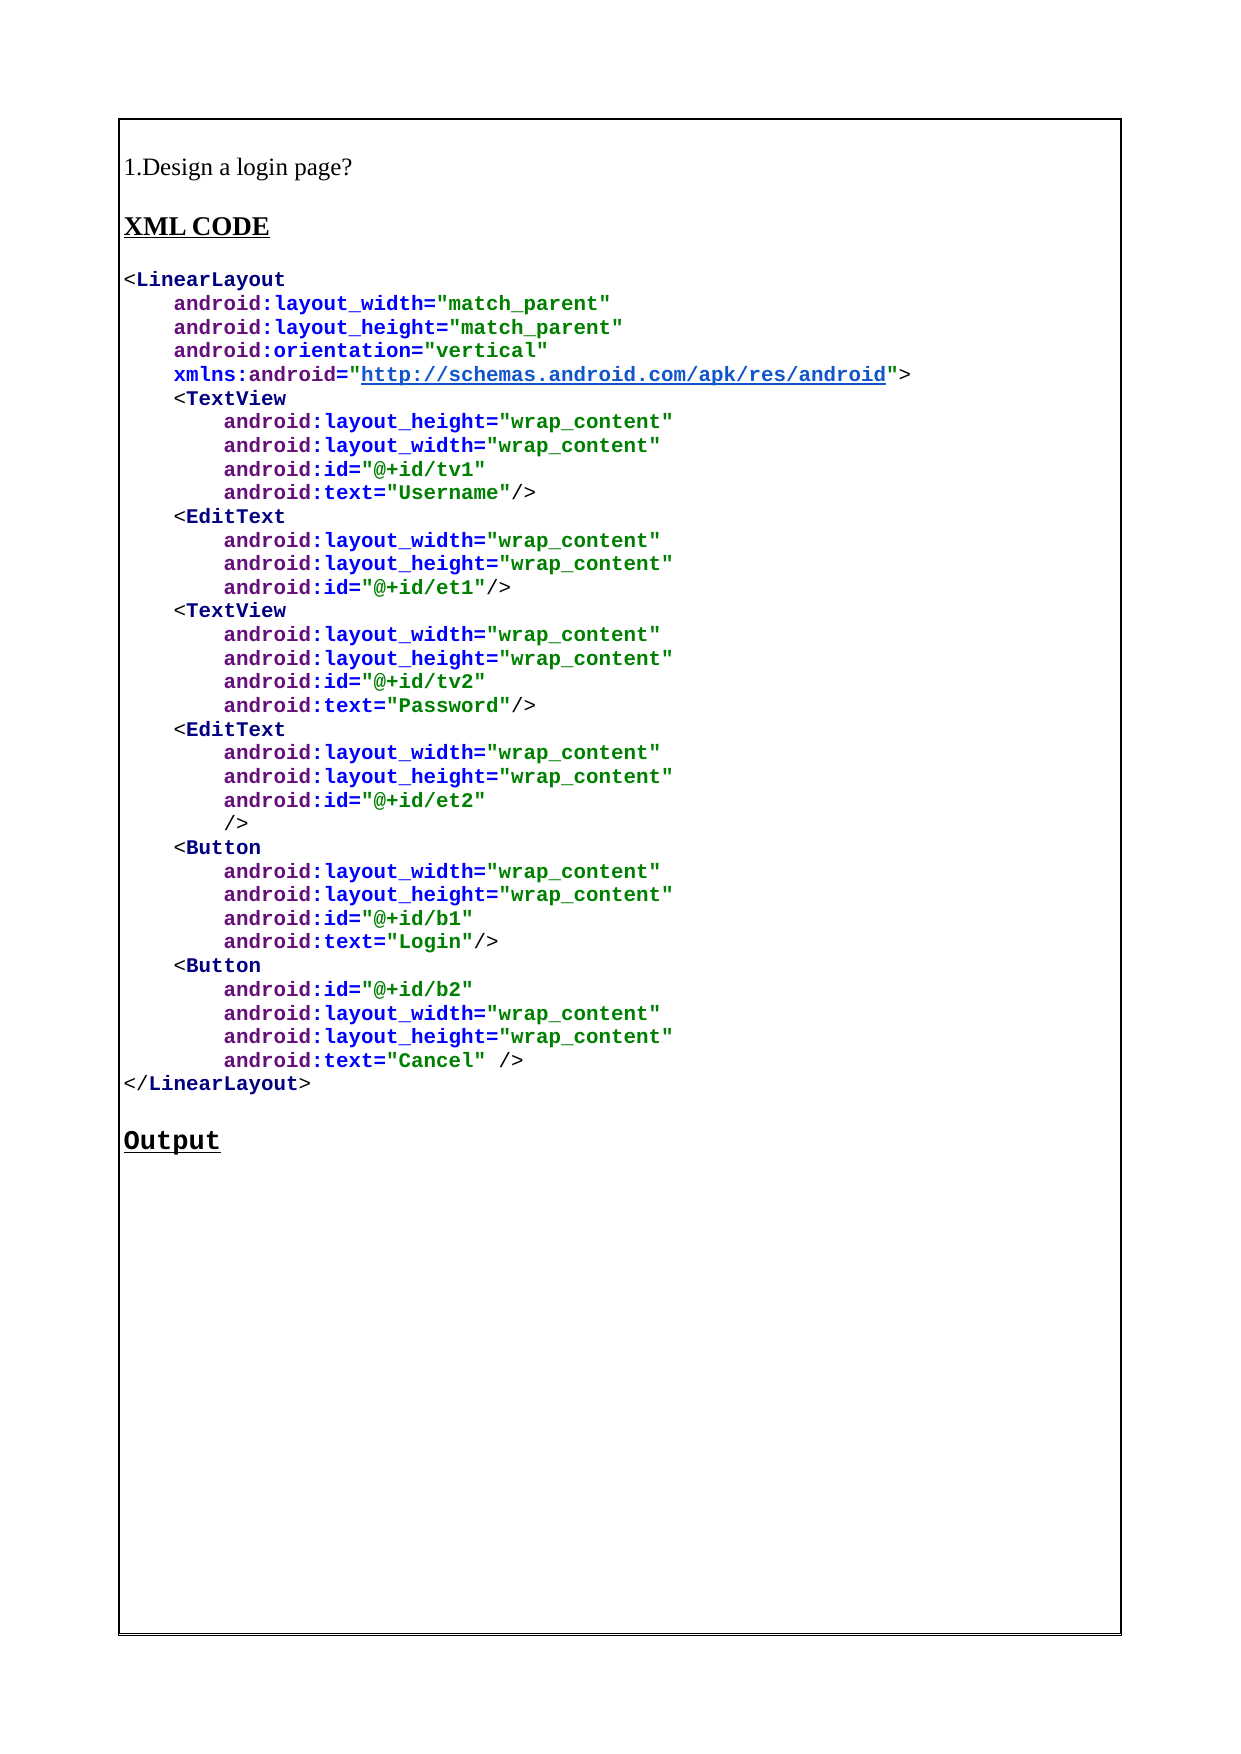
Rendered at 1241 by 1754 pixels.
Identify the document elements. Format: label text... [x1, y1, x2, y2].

text android:layout_height="wrap_content" [123, 884, 1117, 908]
text android:text="Password"/> [123, 695, 1117, 719]
text android:layout_height="wrap_content" [123, 1026, 1117, 1050]
text <EditText [123, 719, 1117, 742]
text <LinearLayout [123, 269, 1117, 293]
text Output [123, 1127, 1117, 1157]
text <TextView [123, 388, 1117, 411]
text android:text="Username"/> [123, 482, 1117, 506]
text android:layout_height="match_parent" [123, 317, 1117, 340]
text android:layout_width="wrap_content" [123, 742, 1117, 766]
text android:id="@+id/et1"/> [123, 577, 1117, 601]
text </LinearLayout> [123, 1073, 1117, 1097]
text xmlns:android="http://schemas.android.com/apk/res/android"> [123, 364, 1117, 388]
text <EditText [123, 506, 1117, 529]
text android:orientation="vertical" [123, 340, 1117, 364]
text android:layout_height="wrap_content" [123, 553, 1117, 577]
text android:layout_width="wrap_content" [123, 529, 1117, 553]
text android:text="Login"/> [123, 932, 1117, 955]
text android:layout_width="wrap_content" [123, 861, 1117, 884]
text XML CODE [123, 209, 1117, 241]
text android:id="@+id/tv1" [123, 459, 1117, 482]
text android:layout_width="wrap_content" [123, 435, 1117, 459]
text android:text="Cancel" /> [123, 1050, 1117, 1073]
text android:id="@+id/b1" [123, 908, 1117, 932]
text android:id="@+id/b2" [123, 979, 1117, 1002]
text android:layout_width="wrap_content" [123, 624, 1117, 648]
text <Button [123, 955, 1117, 979]
text android:layout_width="wrap_content" [123, 1002, 1117, 1026]
text android:layout_height="wrap_content" [123, 766, 1117, 790]
text android:layout_height="wrap_content" [123, 648, 1117, 671]
text 1.Design a login page? [123, 152, 1117, 181]
text android:id="@+id/et2" [123, 790, 1117, 813]
text android:layout_width="match_parent" [123, 293, 1117, 317]
text <Button [123, 837, 1117, 861]
text <TextView [123, 601, 1117, 624]
text /> [123, 813, 1117, 837]
text android:id="@+id/tv2" [123, 671, 1117, 695]
text android:layout_height="wrap_content" [123, 411, 1117, 435]
